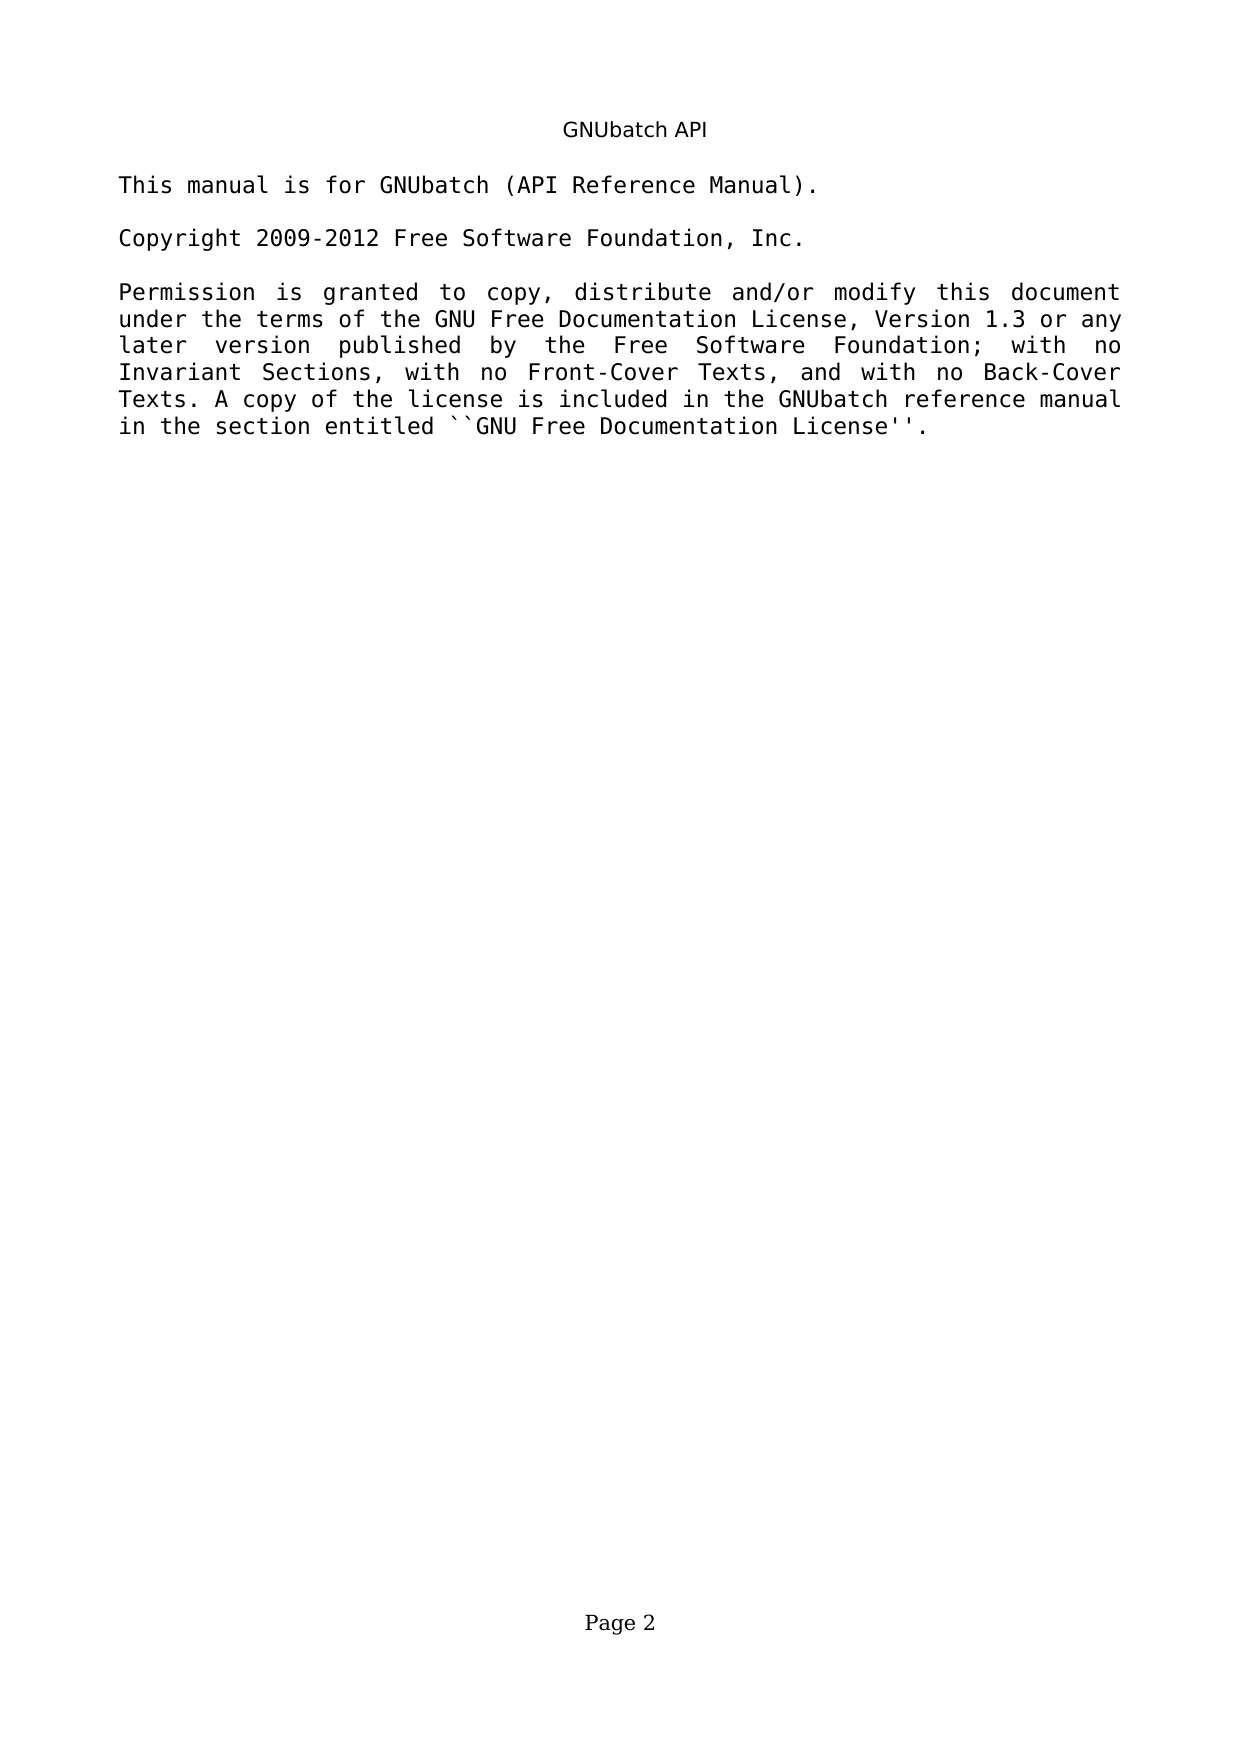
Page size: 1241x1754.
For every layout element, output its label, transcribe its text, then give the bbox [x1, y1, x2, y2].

text This manual is for GNUbatch (API Reference Manual). Copyright 2009-2012 Free Software Foundation, Inc. Permission is granted to copy, distribute and/or modify this document under the terms of the GNU Free Documentation License, Version 1.3 or any later version published by the Free Software Foundation; with no Invariant Sections, with no Front-Cover Texts, and with no Back-Cover Texts. A copy of the license is included in the GNUbatch reference manual in the section entitled ``GNU Free Documentation License''. [118, 172, 1122, 439]
